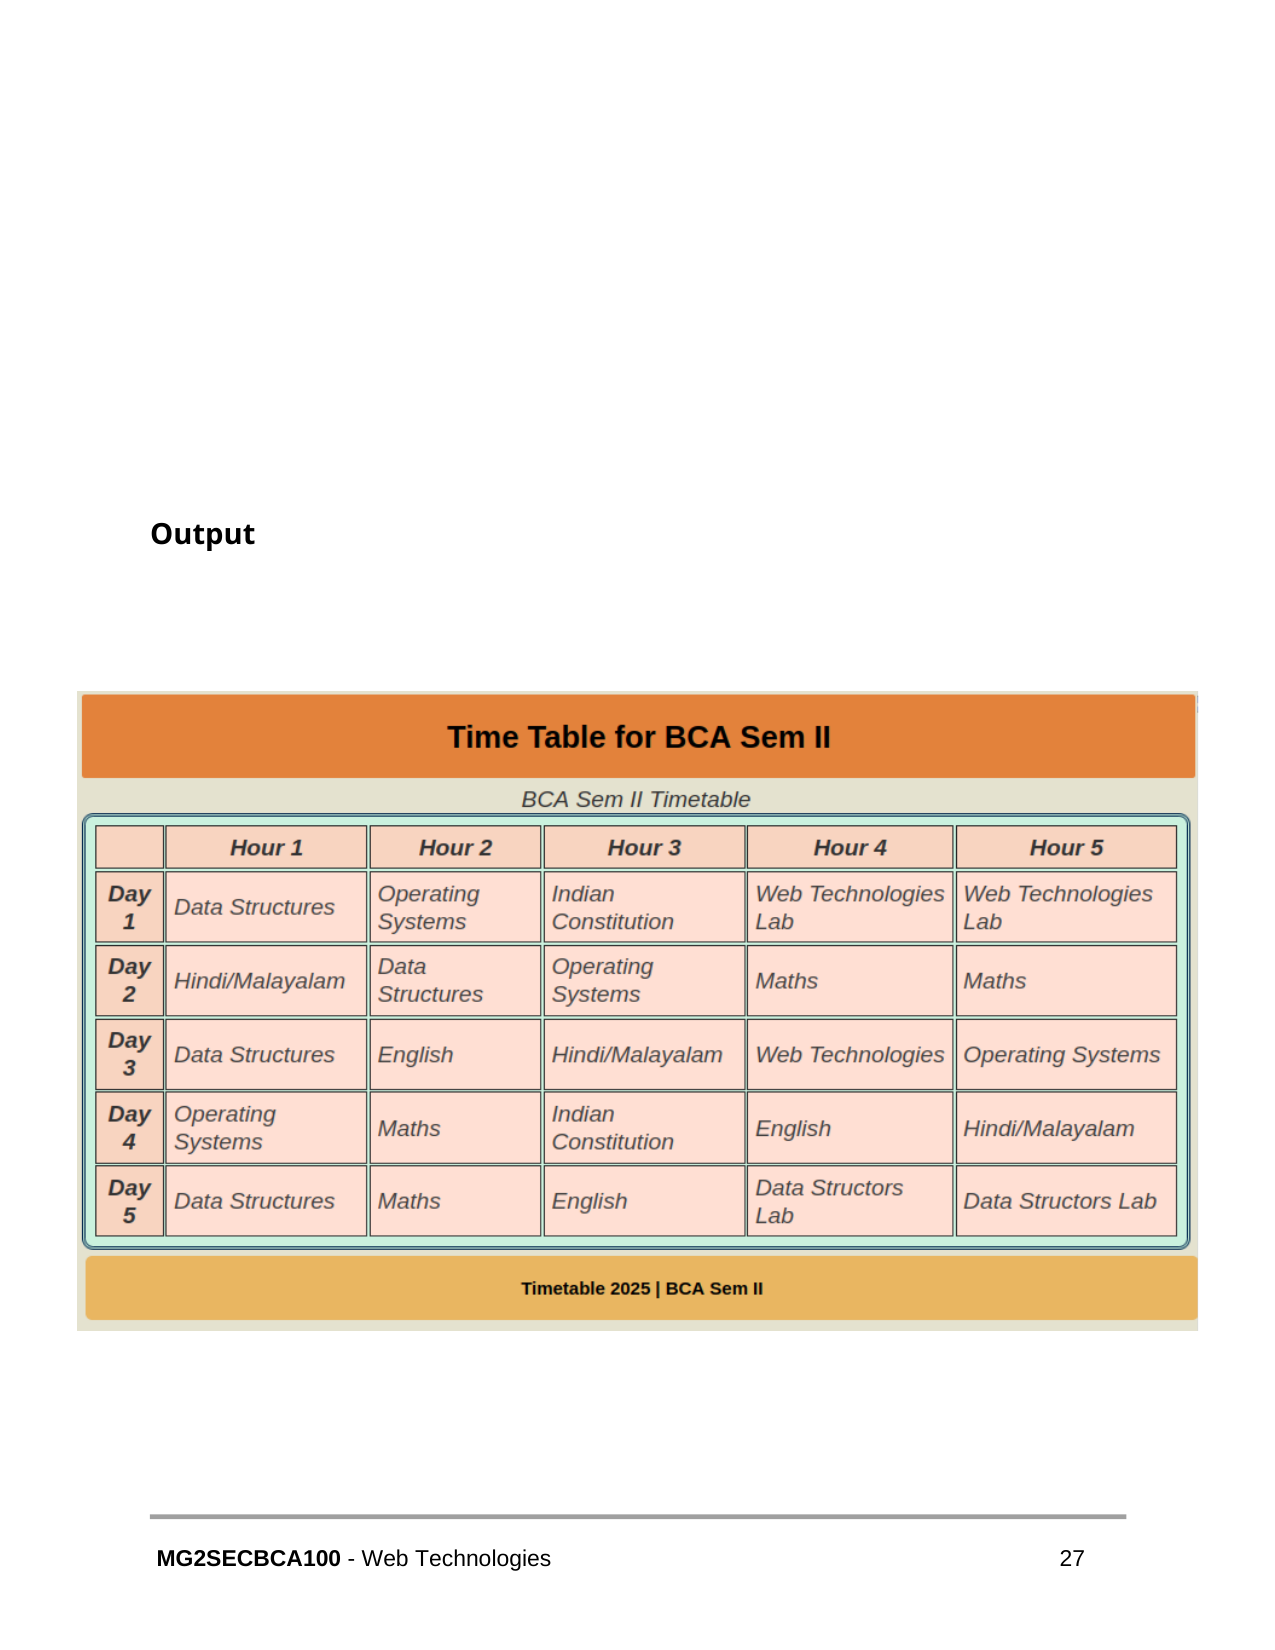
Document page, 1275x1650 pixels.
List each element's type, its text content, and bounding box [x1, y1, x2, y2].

picture [77, 691, 1199, 1331]
text Output [150, 513, 1125, 553]
